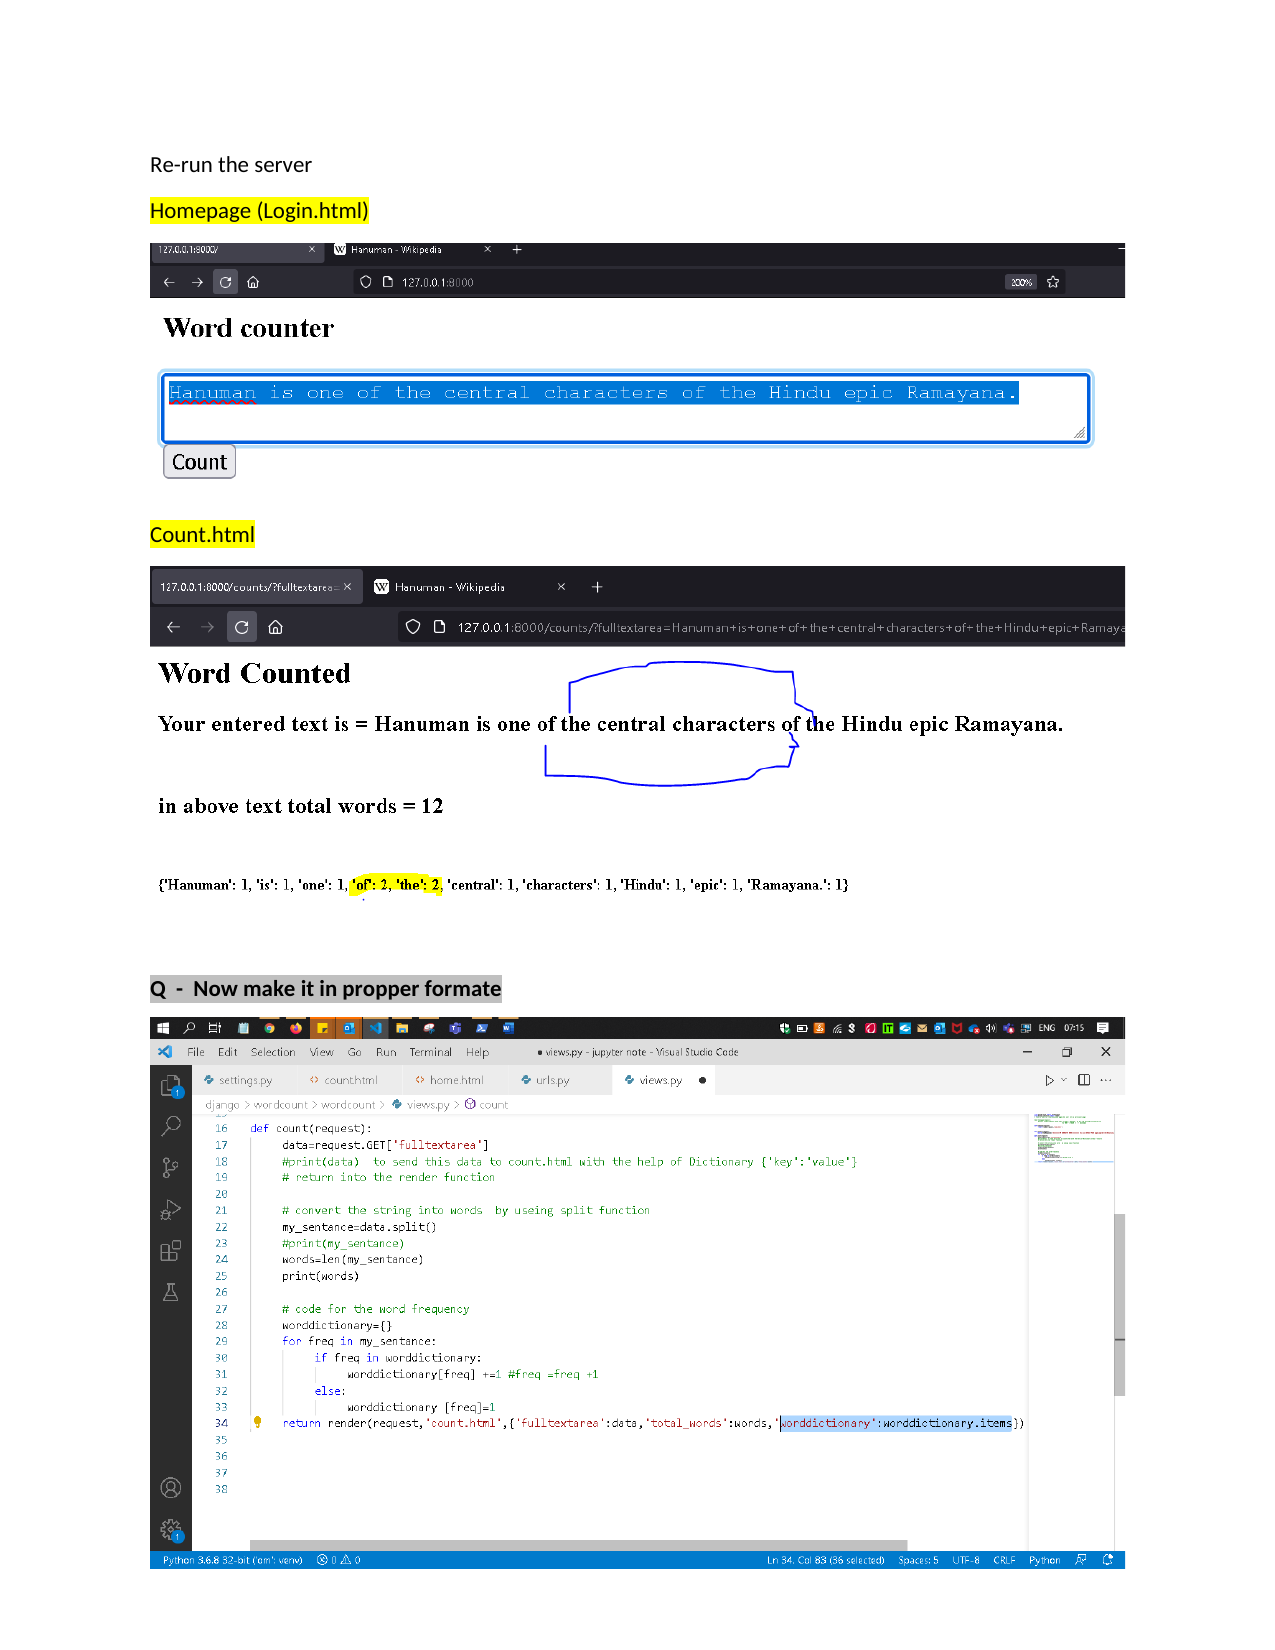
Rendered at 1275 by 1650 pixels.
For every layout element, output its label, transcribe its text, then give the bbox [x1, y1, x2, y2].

text Re-run the server [150, 150, 1125, 178]
text Count.html [150, 520, 1125, 548]
text Homepage (Login.html) [150, 197, 1125, 224]
text Q - Now make it in propper formate [150, 974, 1125, 1003]
